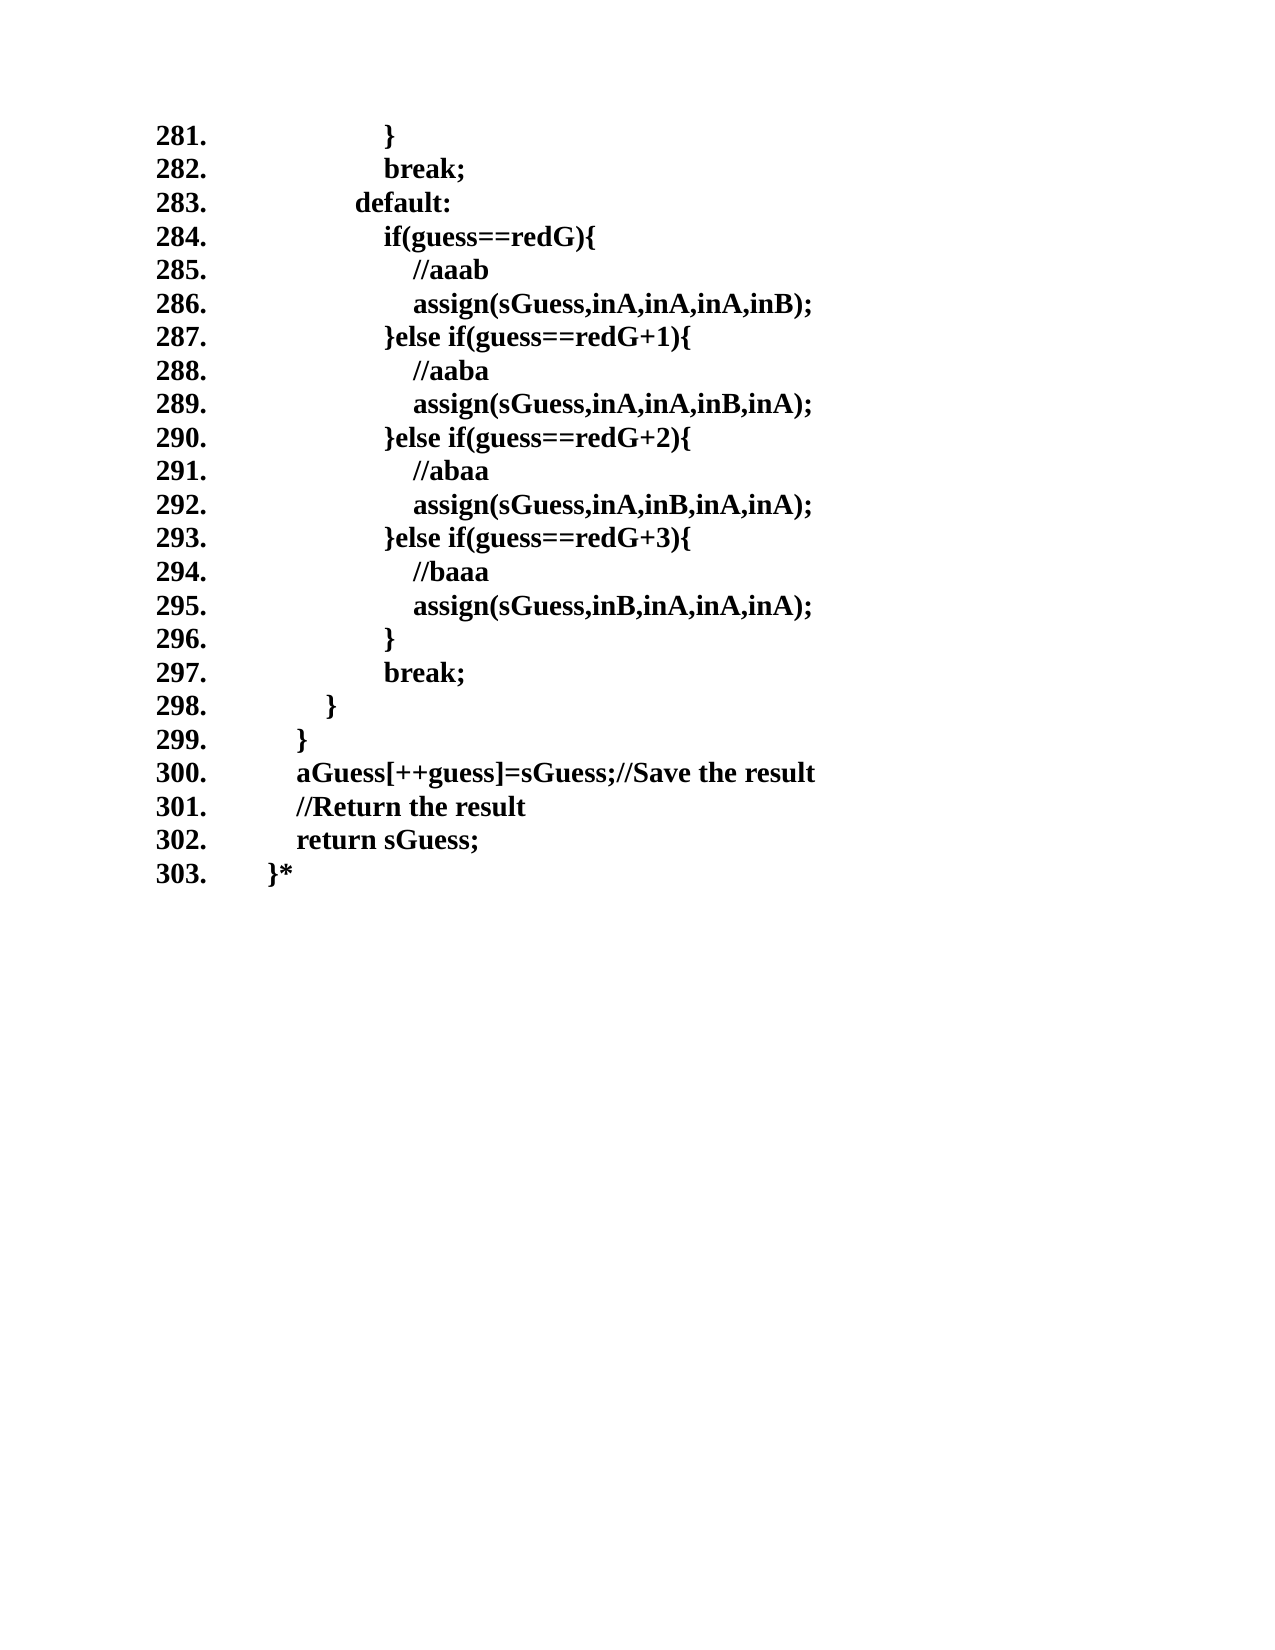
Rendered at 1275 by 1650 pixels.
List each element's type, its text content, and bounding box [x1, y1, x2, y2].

list assign(sGuess,inA,inA,inA,inB); [156, 286, 1157, 319]
list //aaba [156, 353, 1157, 386]
list break; [156, 655, 1157, 688]
list default: [156, 185, 1157, 219]
list } [156, 688, 1157, 722]
list } [156, 722, 1157, 755]
list assign(sGuess,inB,inA,inA,inA); [156, 588, 1157, 621]
list if(guess==redG){ [156, 219, 1157, 252]
list }else if(guess==redG+1){ [156, 319, 1157, 353]
list //Return the result [156, 789, 1157, 822]
list }else if(guess==redG+2){ [156, 420, 1157, 453]
list //abaa [156, 453, 1157, 487]
list assign(sGuess,inA,inA,inB,inA); [156, 386, 1157, 420]
list assign(sGuess,inA,inB,inA,inA); [156, 487, 1157, 521]
list break; [156, 152, 1157, 185]
list } [156, 621, 1157, 655]
list }* [156, 856, 1157, 889]
list return sGuess; [156, 822, 1157, 856]
list //aaab [156, 252, 1157, 286]
list } [156, 118, 1157, 152]
list }else if(guess==redG+3){ [156, 521, 1157, 554]
list //baaa [156, 554, 1157, 588]
list aGuess[++guess]=sGuess;//Save the result [156, 755, 1157, 789]
